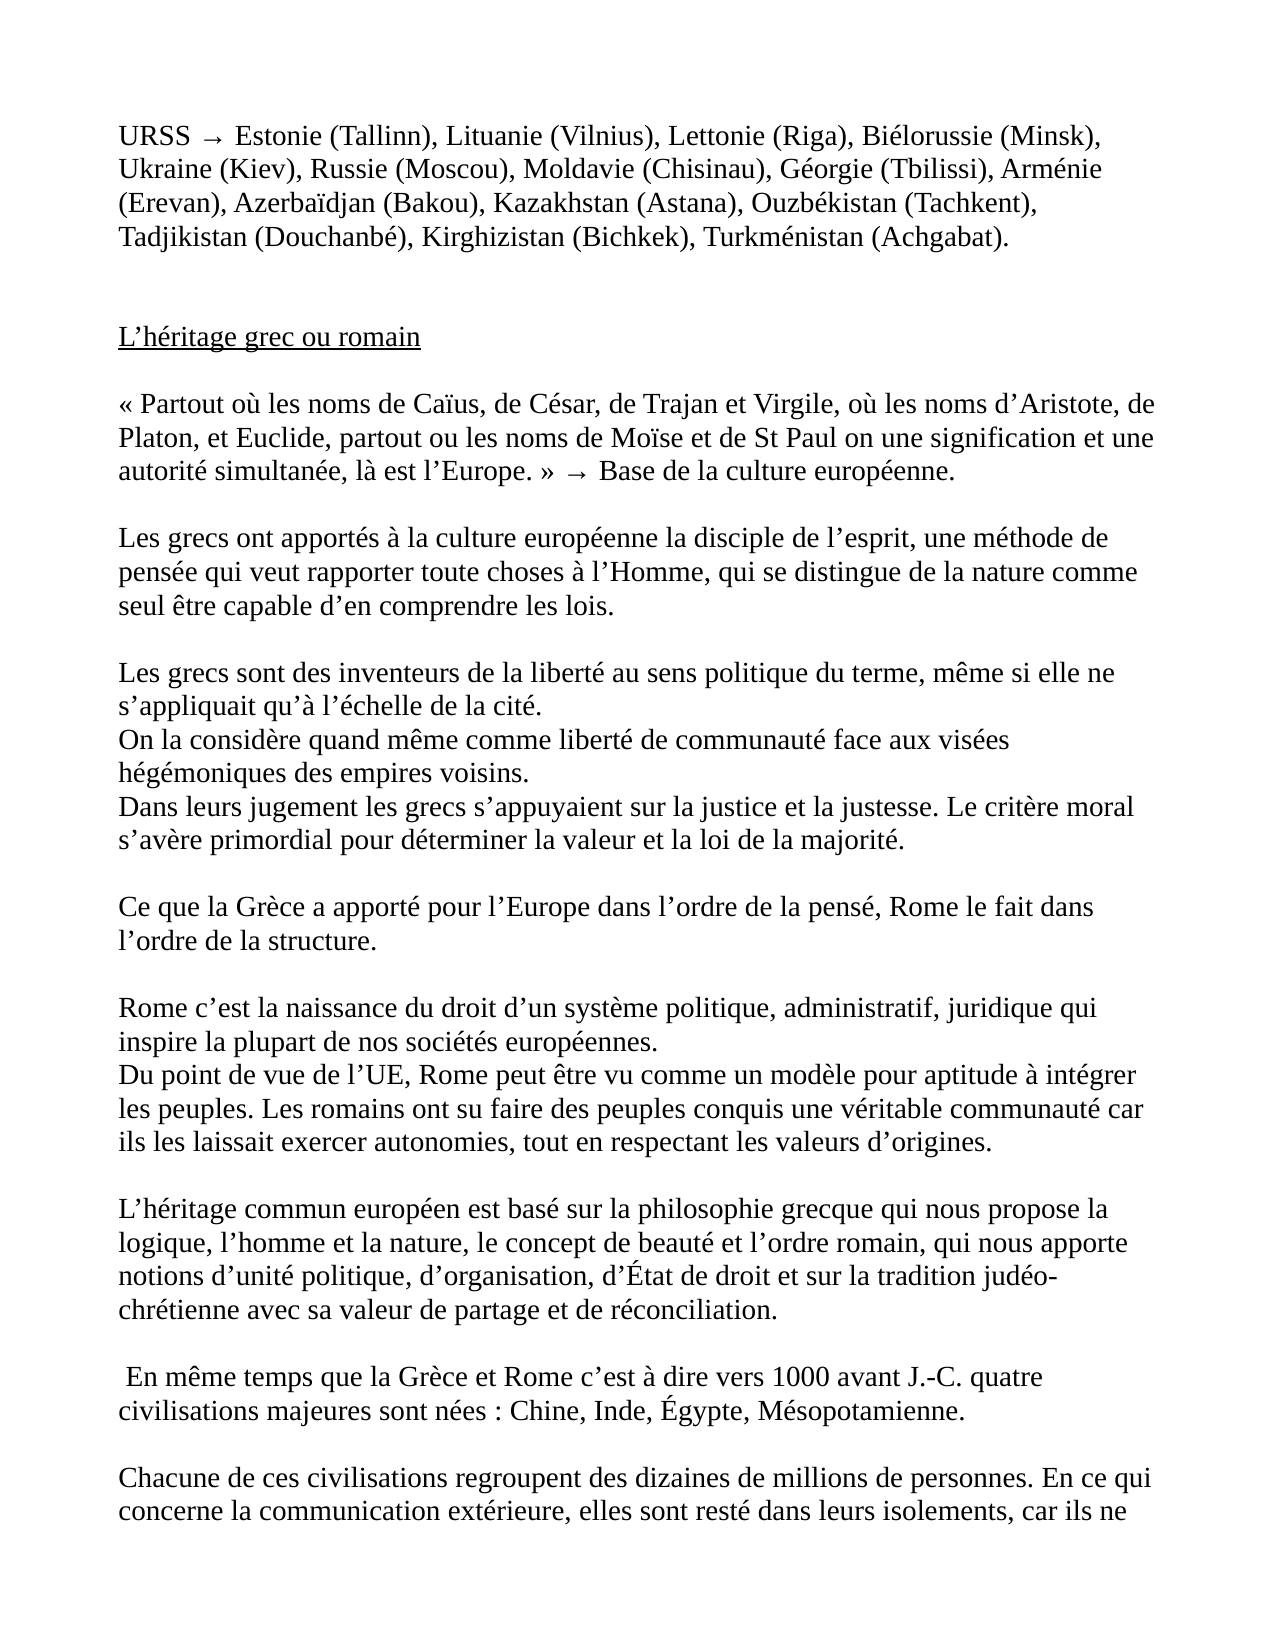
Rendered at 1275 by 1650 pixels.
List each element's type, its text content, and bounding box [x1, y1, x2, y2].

text « Partout où les noms de Caïus, de César, de Trajan et Virgile, où les noms d’Aristote, de Platon, et Euclide, partout ou les noms de Moïse et de St Paul on une signification et une autorité simultanée, là est l’Europe. » → Base de la culture européenne. [118, 386, 1157, 487]
text URSS → Estonie (Tallinn), Lituanie (Vilnius), Lettonie (Riga), Biélorussie (Minsk), Ukraine (Kiev), Russie (Moscou), Moldavie (Chisinau), Géorgie (Tbilissi), Arménie (Erevan), Azerbaïdjan (Bakou), Kazakhstan (Astana), Ouzbékistan (Tachkent), Tadjikistan (Douchanbé), Kirghizistan (Bichkek), Turkménistan (Achgabat). [118, 118, 1157, 252]
text Rome c’est la naissance du droit d’un système politique, administratif, juridique qui inspire la plupart de nos sociétés européennes. Du point de vue de l’UE, Rome peut être vu comme un modèle pour aptitude à intégrer les peuples. Les romains ont su faire des peuples conquis une véritable communauté car ils les laissait exercer autonomies, tout en respectant les valeurs d’origines. [118, 990, 1157, 1191]
text En même temps que la Grèce et Rome c’est à dire vers 1000 avant J.-C. quatre civilisations majeures sont nées : Chine, Inde, Égypte, Mésopotamienne. [118, 1359, 1157, 1426]
text L’héritage commun européen est basé sur la philosophie grecque qui nous propose la logique, l’homme et la nature, le concept de beauté et l’ordre romain, qui nous apporte notions d’unité politique, d’organisation, d’État de droit et sur la tradition judéo-chrétienne avec sa valeur de partage et de réconciliation. [118, 1191, 1157, 1326]
text Ce que la Grèce a apporté pour l’Europe dans l’ordre de la pensé, Rome le fait dans l’ordre de la structure. [118, 889, 1157, 957]
text L’héritage grec ou romain [118, 319, 1157, 353]
text Chacune de ces civilisations regroupent des dizaines de millions de personnes. En ce qui concerne la communication extérieure, elles sont resté dans leurs isolements, car ils ne [118, 1460, 1157, 1527]
text Les grecs ont apportés à la culture européenne la disciple de l’esprit, une méthode de pensée qui veut rapporter toute choses à l’Homme, qui se distingue de la nature comme seul être capable d’en comprendre les lois. [118, 521, 1157, 621]
text Les grecs sont des inventeurs de la liberté au sens politique du terme, même si elle ne s’appliquait qu’à l’échelle de la cité. On la considère quand même comme liberté de communauté face aux visées hégémoniques des empires voisins. Dans leurs jugement les grecs s’appuyaient sur la justice et la justesse. Le critère moral s’avère primordial pour déterminer la valeur et la loi de la majorité. [118, 655, 1157, 856]
